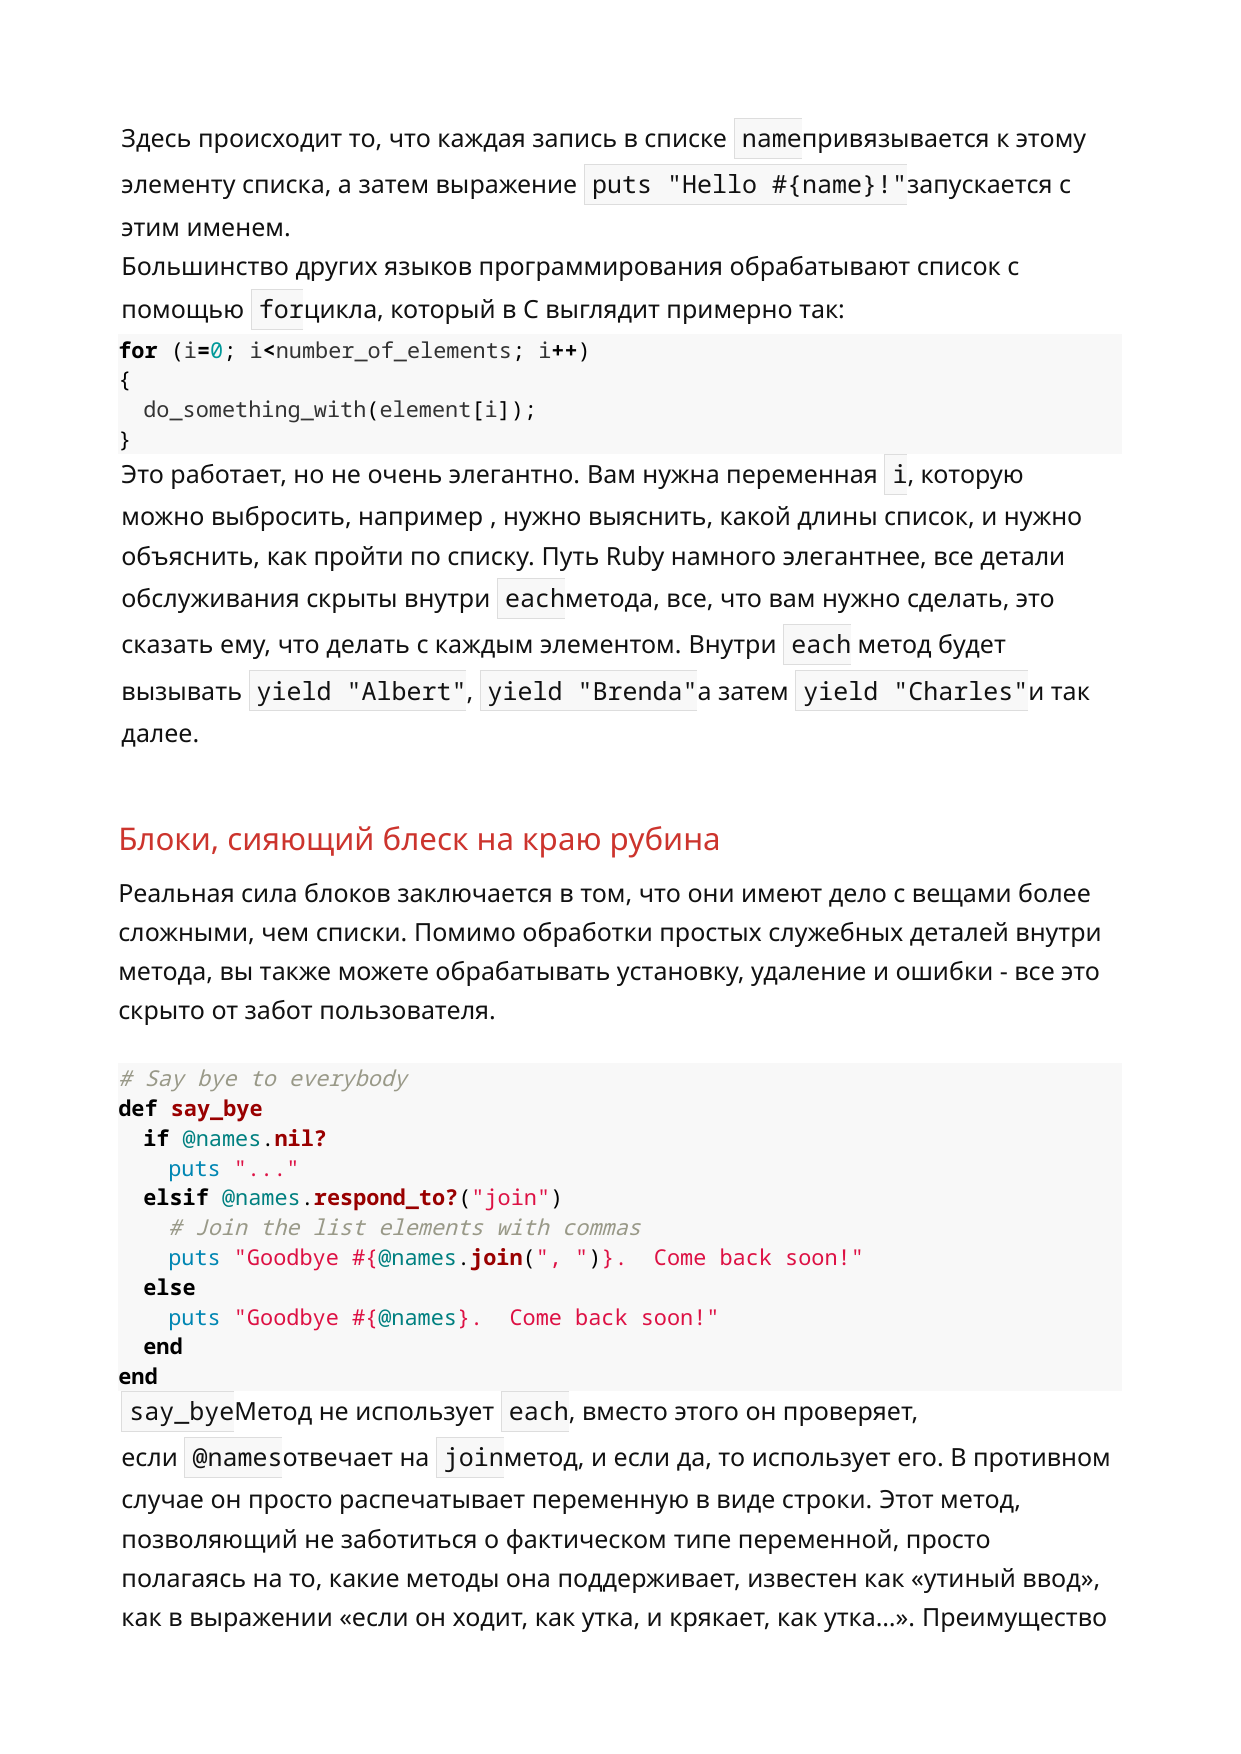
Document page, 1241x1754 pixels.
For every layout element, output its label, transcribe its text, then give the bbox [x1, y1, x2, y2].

text Большинство других языков программирования обрабатывают список с помощью forцикла, который в C выглядит примерно так: [121, 248, 1119, 329]
text Это работает, но не очень элегантно. Вам нужна переменная i, которую можно выбросить, например , нужно выяснить, какой длины список, и нужно объяснить, как пройти по списку. Путь Ruby намного элегантнее, все детали обслуживания скрыты внутри eachметода, все, что вам нужно сделать, это сказать ему, что делать с каждым элементом. Внутри each метод будет вызывать yield "Albert", yield "Brenda"а затем yield "Charles"и так далее. [121, 454, 1119, 749]
text do_something_with(element[i]); [118, 394, 1122, 424]
text else [118, 1272, 1122, 1302]
text Здесь происходит то, что каждая запись в списке nameпривязывается к этому элементу списка, а затем выражение puts "Hello #{name}!"запускается с этим именем. [121, 118, 1119, 243]
text def say_bye [118, 1093, 1122, 1123]
subtitle Блоки, сияющий блеск на краю рубина [118, 817, 1122, 860]
text { [118, 364, 1122, 394]
text # Join the list elements with commas [118, 1212, 1122, 1242]
text Реальная сила блоков заключается в том, что они имеют дело с вещами более сложными, чем списки. Помимо обработки простых служебных деталей внутри метода, вы также можете обрабатывать установку, удаление и ошибки - все это скрыто от забот пользователя. [118, 875, 1122, 1027]
text for (i=0; i<number_of_elements; i++) [118, 334, 1122, 364]
text end [118, 1331, 1122, 1361]
text elsif @names.respond_to?("join") [118, 1182, 1122, 1212]
text puts "Goodbye #{@names.join(", ")}. Come back soon!" [118, 1242, 1122, 1272]
text if @names.nil? [118, 1123, 1122, 1153]
text say_byeМетод не использует each, вместо этого он проверяет, если @namesотвечает на joinметод, и если да, то использует его. В противном случае он просто распечатывает переменную в виде строки. Этот метод, позволяющий не заботиться о фактическом типе переменной, просто полагаясь на то, какие методы она поддерживает, известен как «утиный ввод», как в выражении «если он ходит, как утка, и крякает, как утка…». Преимущество [121, 1391, 1119, 1634]
text puts "..." [118, 1153, 1122, 1182]
text end [118, 1361, 1122, 1391]
text # Say bye to everybody [118, 1063, 1122, 1093]
text puts "Goodbye #{@names}. Come back soon!" [118, 1302, 1122, 1331]
text } [118, 424, 1122, 454]
